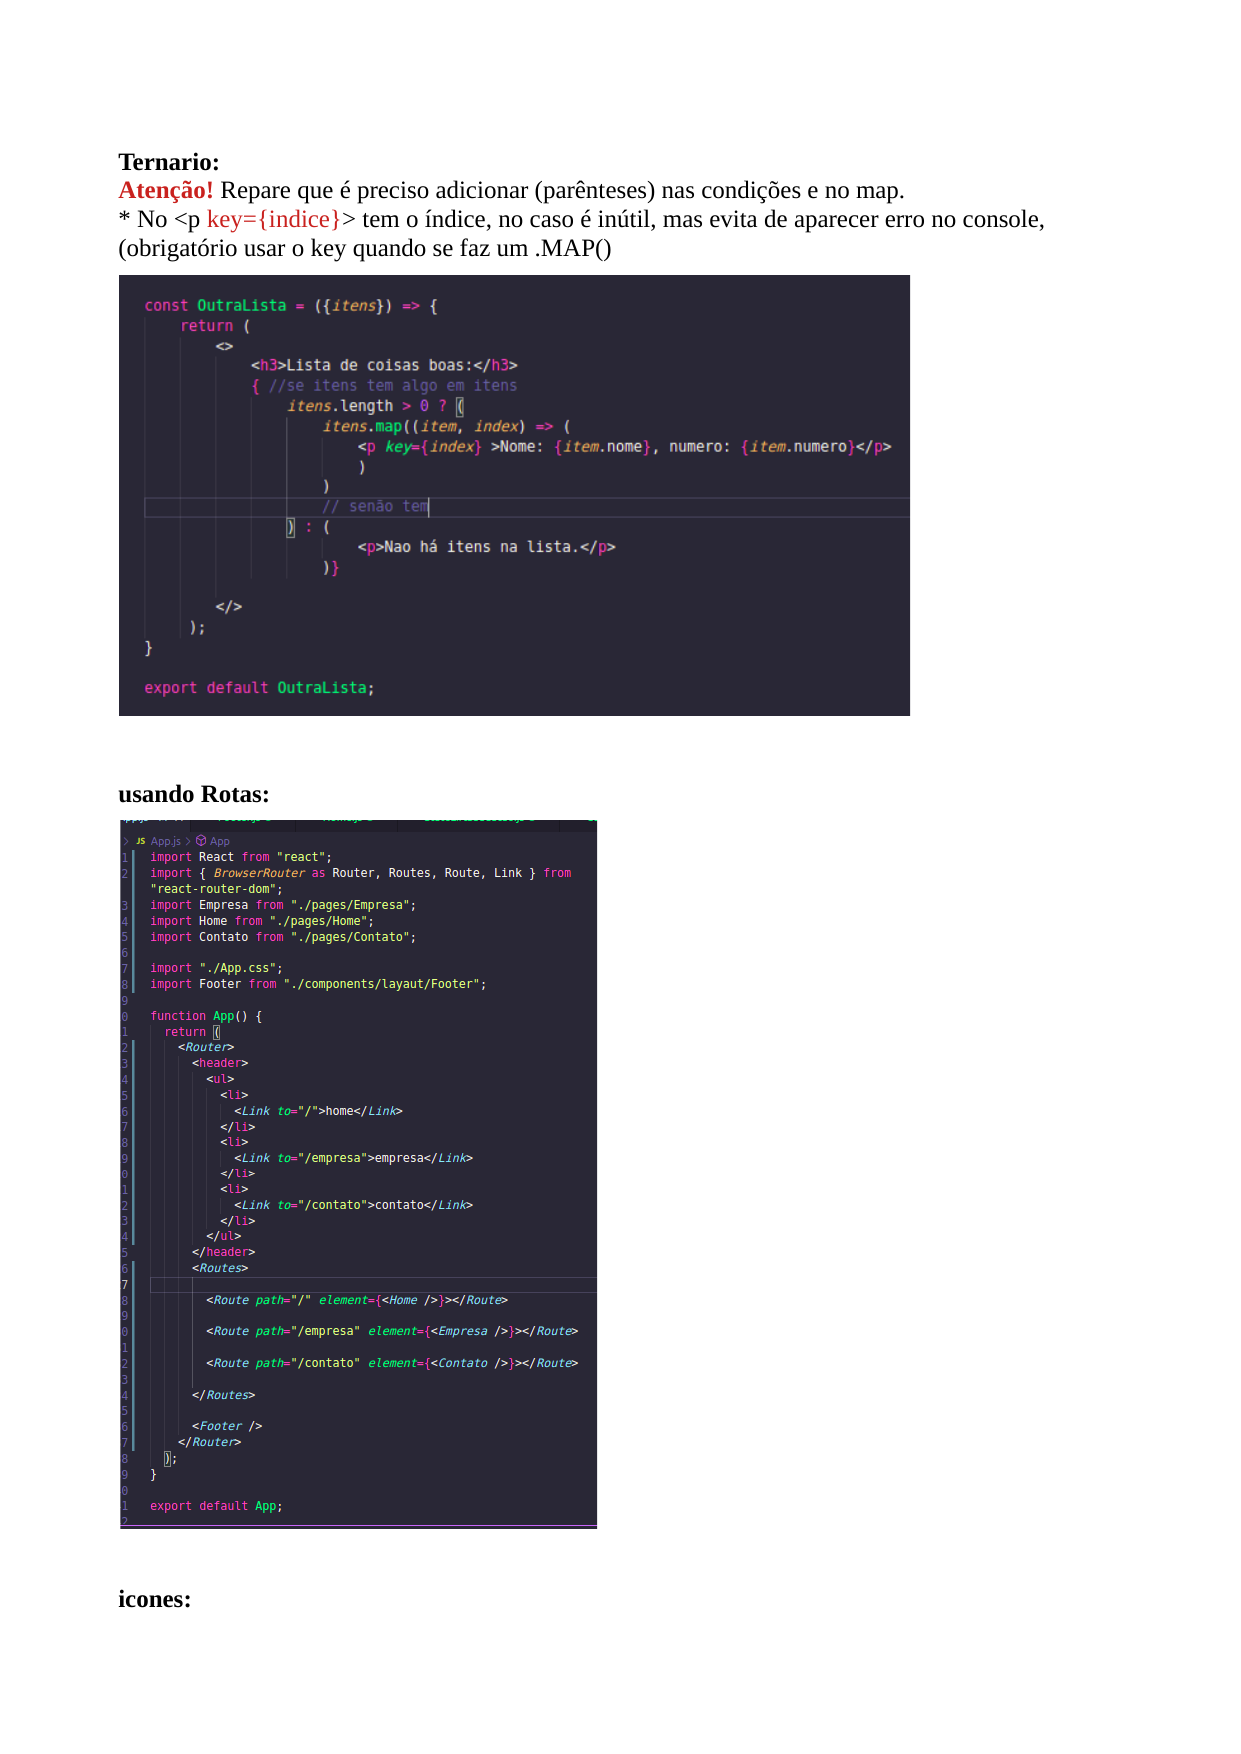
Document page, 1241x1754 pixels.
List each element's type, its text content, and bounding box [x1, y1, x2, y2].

text usando Rotas: [118, 779, 1122, 808]
text * No <p key={indice}> tem o índice, no caso é inútil, mas evita de aparecer erro no console, (obrigatório usar o key quando se faz um .MAP() [118, 204, 1122, 262]
text Atenção! Repare que é preciso adicionar (parênteses) nas condições e no map. [118, 176, 1122, 204]
picture [119, 275, 911, 716]
text icones: [118, 1584, 1122, 1613]
text Ternario: [118, 147, 1122, 176]
picture [120, 820, 598, 1529]
